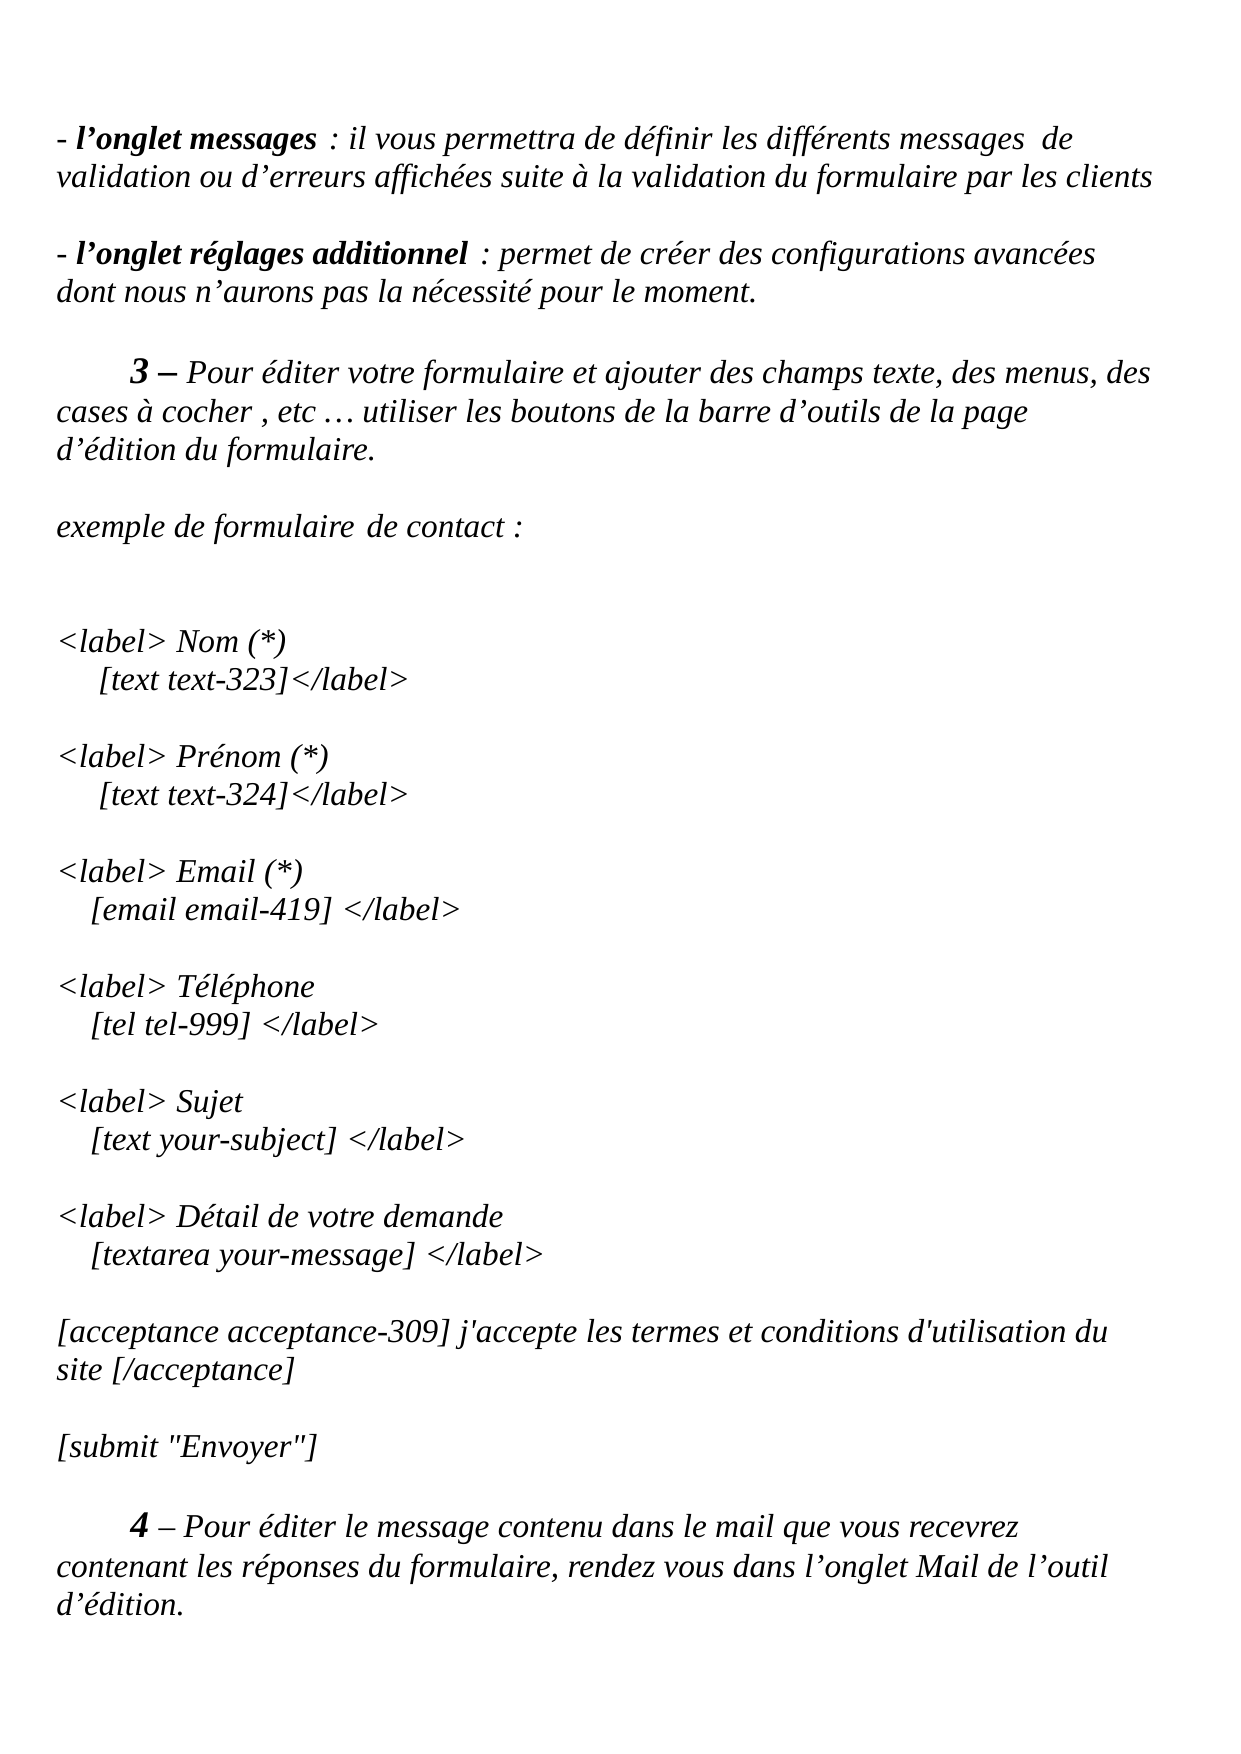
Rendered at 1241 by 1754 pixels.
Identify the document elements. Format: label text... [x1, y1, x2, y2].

text <label> Email (*) [56, 851, 1157, 889]
text <label> Téléphone [56, 966, 1157, 1004]
text <label> Prénom (*) [56, 736, 1157, 774]
text exemple de formulaire de contact : [56, 506, 1157, 544]
text 3 – Pour éditer votre formulaire et ajouter des champs texte, des menus, des cases à cocher , etc … utiliser les boutons de la barre d’outils de la page d’édition du formulaire. [56, 348, 1157, 468]
text 4 – Pour éditer le message contenu dans le mail que vous recevrez contenant les réponses du formulaire, rendez vous dans l’onglet Mail de l’outil d’édition. [56, 1503, 1157, 1623]
text [text text-324]</label> [56, 774, 1157, 813]
text <label> Sujet [56, 1081, 1157, 1119]
text [text text-323]</label> [56, 659, 1157, 698]
text <label> Détail de votre demande [56, 1196, 1157, 1234]
text [email email-419] </label> [56, 889, 1157, 928]
text [tel tel-999] </label> [56, 1004, 1157, 1043]
text [acceptance acceptance-309] j'accepte les termes et conditions d'utilisation du site [/acceptance] [56, 1311, 1157, 1388]
text <label> Nom (*) [56, 621, 1157, 659]
text [textarea your-message] </label> [56, 1234, 1157, 1273]
text - l’onglet messages : il vous permettra de définir les différents messages de validation ou d’erreurs affichées suite à la validation du formulaire par les clients [56, 118, 1157, 195]
text - l’onglet réglages additionnel : permet de créer des configurations avancées dont nous n’aurons pas la nécessité pour le moment. [56, 233, 1157, 310]
text [submit "Envoyer"] [56, 1426, 1157, 1464]
text [text your-subject] </label> [56, 1119, 1157, 1158]
